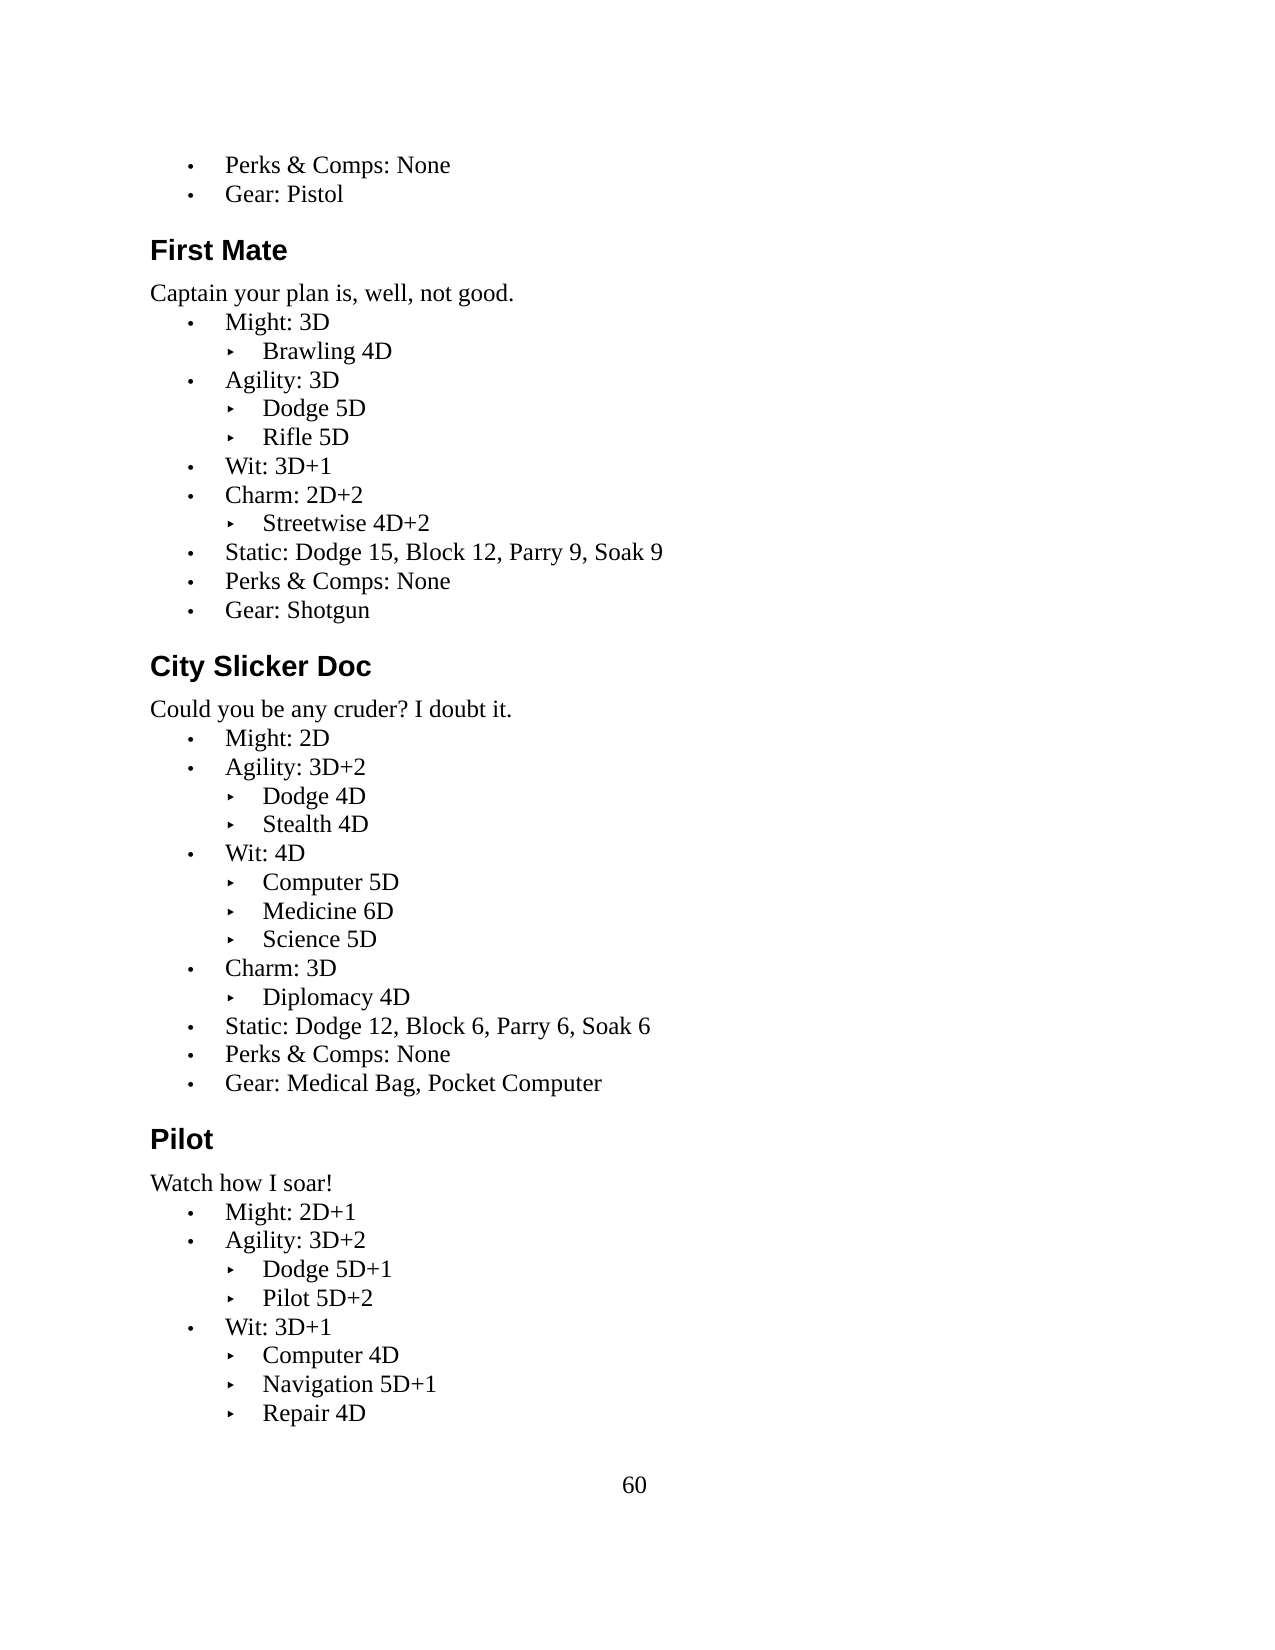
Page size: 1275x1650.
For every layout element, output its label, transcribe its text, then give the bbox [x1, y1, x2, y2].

list Rifle 5D [225, 422, 1125, 451]
list Repair 4D [225, 1398, 1125, 1427]
list Wit: 4D [187, 838, 1125, 867]
list Perks & Comps: None [187, 1039, 1125, 1068]
list Perks & Comps: None [187, 566, 1125, 595]
list Agility: 3D+2 [187, 1226, 1125, 1254]
list Computer 5D [225, 867, 1125, 896]
list Static: Dodge 12, Block 6, Parry 6, Soak 6 [187, 1011, 1125, 1039]
list Brawling 4D [225, 336, 1125, 365]
list Medicine 6D [225, 896, 1125, 924]
subtitle First Mate [150, 232, 1125, 266]
list Wit: 3D+1 [187, 1312, 1125, 1341]
list Navigation 5D+1 [225, 1369, 1125, 1398]
list Gear: Medical Bag, Pocket Computer [187, 1068, 1125, 1097]
list Gear: Pistol [187, 179, 1125, 207]
list Wit: 3D+1 [187, 451, 1125, 480]
list Diplomacy 4D [225, 982, 1125, 1011]
list Agility: 3D [187, 365, 1125, 393]
subtitle Pilot [150, 1122, 1125, 1156]
list Static: Dodge 15, Block 12, Parry 9, Soak 9 [187, 537, 1125, 566]
list Charm: 2D+2 [187, 480, 1125, 508]
text Captain your plan is, well, not good. [150, 278, 1125, 307]
list Science 5D [225, 924, 1125, 953]
list Dodge 5D [225, 393, 1125, 422]
list Streetwise 4D+2 [225, 508, 1125, 537]
subtitle City Slicker Doc [150, 648, 1125, 682]
text Could you be any cruder? I doubt it. [150, 694, 1125, 723]
list Stealth 4D [225, 809, 1125, 838]
list Computer 4D [225, 1341, 1125, 1369]
list Gear: Shotgun [187, 595, 1125, 623]
list Pilot 5D+2 [225, 1283, 1125, 1312]
list Charm: 3D [187, 953, 1125, 982]
list Perks & Comps: None [187, 150, 1125, 179]
list Dodge 5D+1 [225, 1254, 1125, 1283]
list Might: 3D [187, 307, 1125, 336]
text Watch how I soar! [150, 1168, 1125, 1197]
list Might: 2D+1 [187, 1197, 1125, 1226]
list Dodge 4D [225, 781, 1125, 809]
list Agility: 3D+2 [187, 752, 1125, 781]
list Might: 2D [187, 723, 1125, 752]
